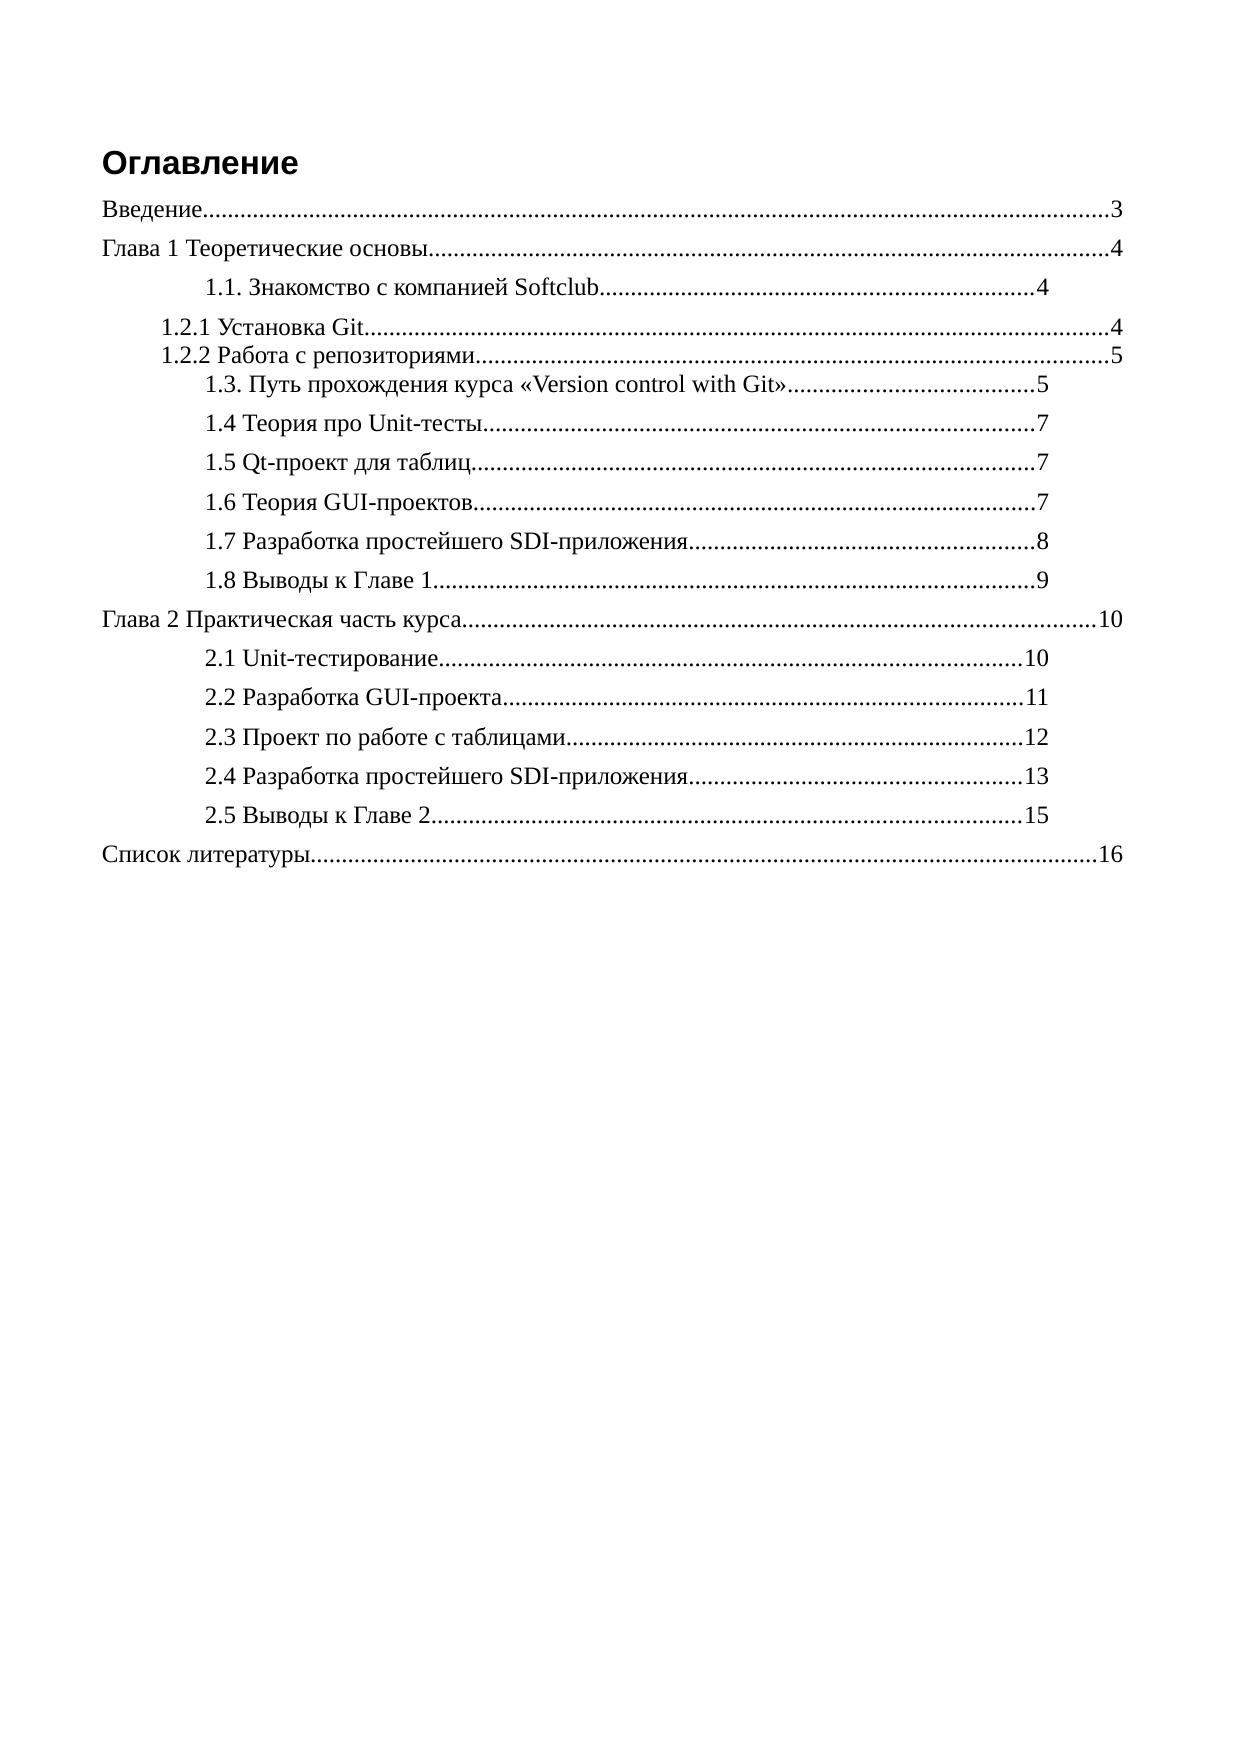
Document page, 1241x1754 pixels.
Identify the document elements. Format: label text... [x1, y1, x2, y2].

text 1.2.2 Работа с репозиториями 5 [161, 340, 1123, 369]
text 2.3 Проект по работе с таблицами 12 [131, 722, 1123, 750]
text Список литературы 16 [102, 839, 1123, 868]
text Введение 3 [102, 194, 1123, 223]
text 1.3. Путь прохождения курса «Version control with Git» 5 [131, 369, 1123, 398]
subtitle Оглавление [102, 143, 1123, 182]
text 2.2 Разработка GUI-проекта 11 [131, 682, 1123, 711]
text 1.4 Теория про Unit-тесты 7 [131, 408, 1123, 437]
text 1.8 Выводы к Главе 1 9 [131, 565, 1123, 594]
text 2.1 Unit-тестирование 10 [131, 643, 1123, 672]
text 1.1. Знакомство с компанией Softclub 4 [131, 272, 1123, 301]
text 1.7 Разработка простейшего SDI-приложения 8 [131, 526, 1123, 554]
text 2.4 Разработка простейшего SDI-приложения 13 [131, 761, 1123, 789]
text 1.5 Qt-проект для таблиц 7 [131, 447, 1123, 476]
text Глава 1 Теоретические основы 4 [102, 233, 1123, 262]
text 2.5 Выводы к Главе 2 15 [131, 800, 1123, 829]
text Глава 2 Практическая часть курса 10 [102, 604, 1123, 633]
text 1.2.1 Установка Git 4 [161, 312, 1123, 340]
text 1.6 Теория GUI-проектов 7 [131, 487, 1123, 515]
